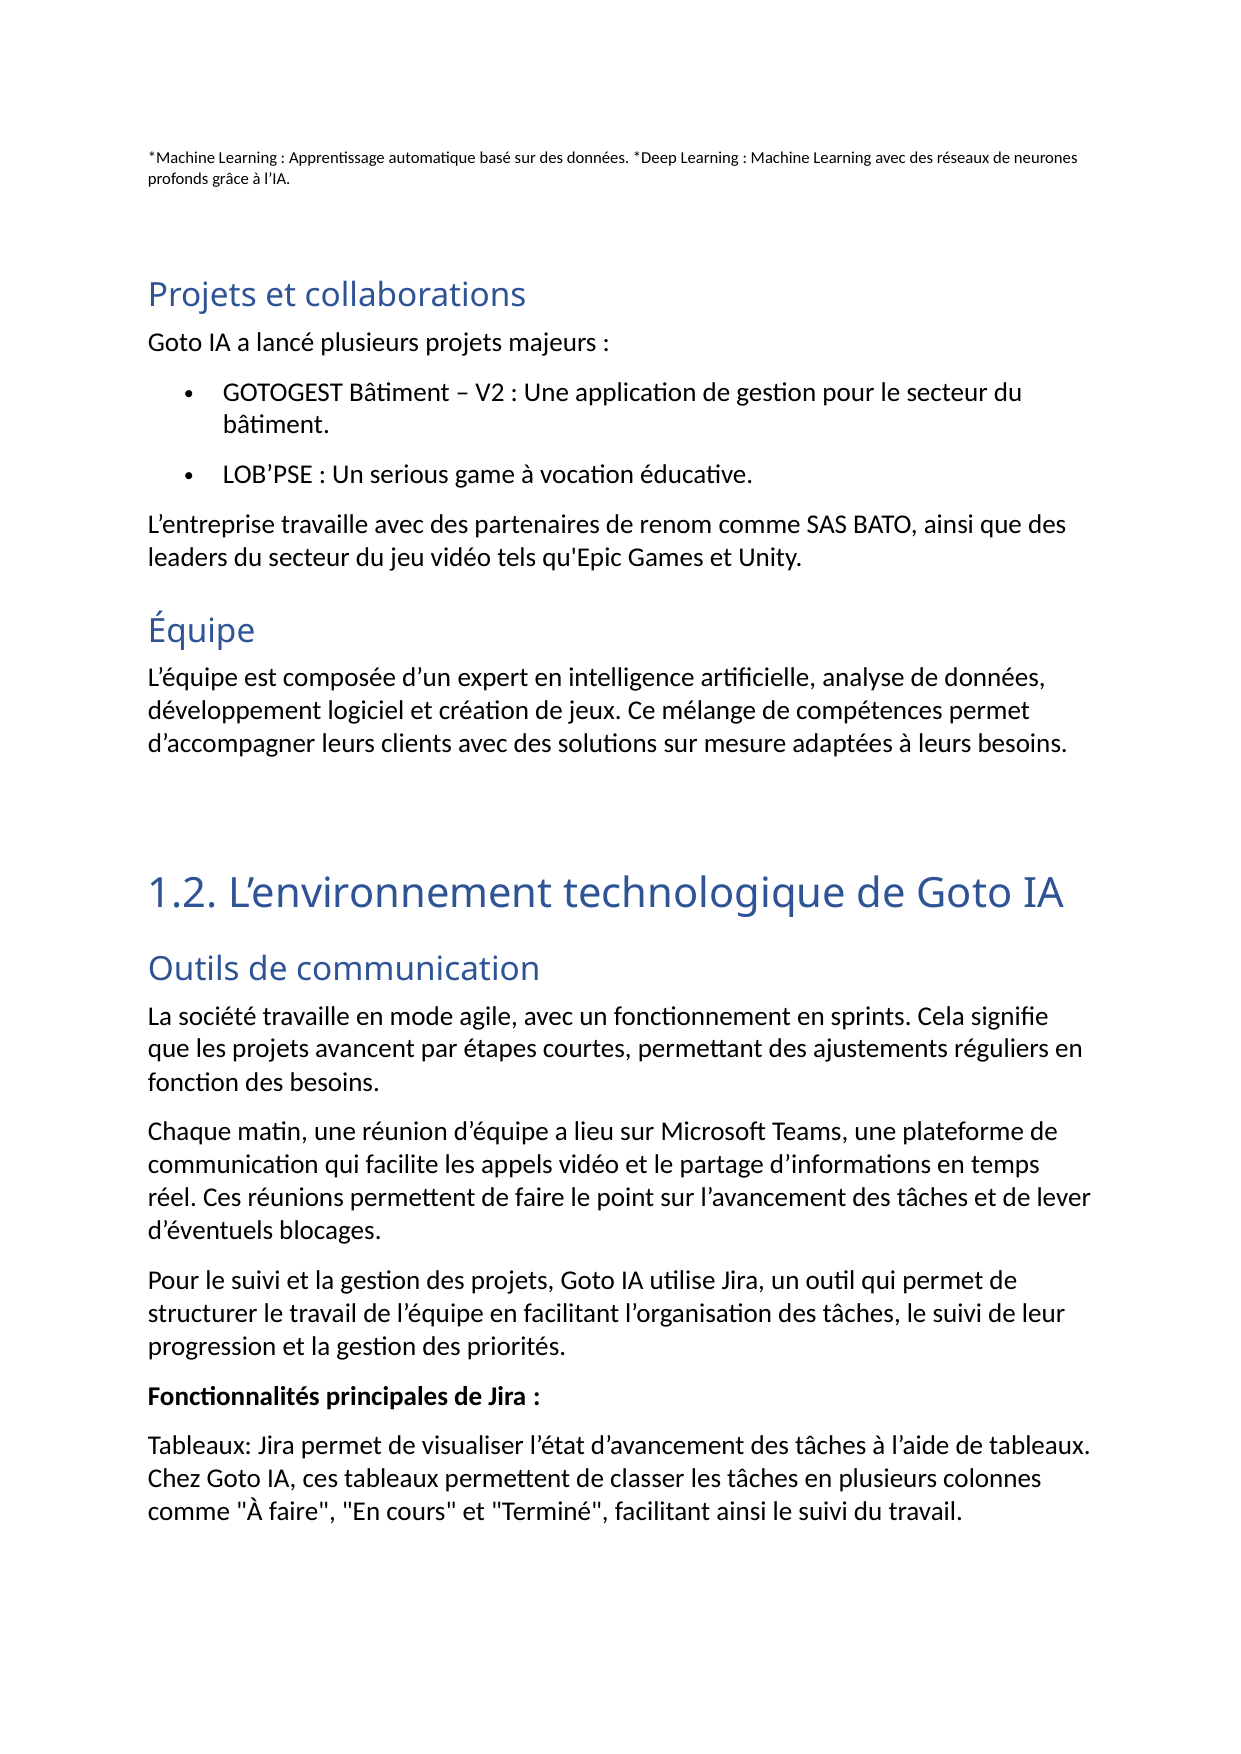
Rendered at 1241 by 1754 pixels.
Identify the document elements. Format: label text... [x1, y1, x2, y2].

list LOB’PSE : Un serious game à vocation éducative. [185, 457, 1093, 490]
subtitle Équipe [148, 606, 1093, 652]
subtitle Projets et collaborations [148, 271, 1093, 317]
text Chaque matin, une réunion d’équipe a lieu sur Microsoft Teams, une plateforme de communication qui facilite les appels vidéo et le partage d’informations en temps réel. Ces réunions permettent de faire le point sur l’avancement des tâches et de lever d’éventuels blocages. [148, 1114, 1093, 1246]
list GOTOGEST Bâtiment – V2 : Une application de gestion pour le secteur du bâtiment. [185, 375, 1093, 441]
text L’équipe est composée d’un expert en intelligence artificielle, analyse de données, développement logiciel et création de jeux. Ce mélange de compétences permet d’accompagner leurs clients avec des solutions sur mesure adaptées à leurs besoins. [148, 660, 1093, 759]
text Goto IA a lancé plusieurs projets majeurs : [148, 325, 1093, 358]
text *Machine Learning : Apprentissage automatique basé sur des données. *Deep Learning : Machine Learning avec des réseaux de neurones profonds grâce à l’IA. [148, 148, 1093, 188]
subtitle Outils de communication [148, 945, 1093, 990]
text Tableaux: Jira permet de visualiser l’état d’avancement des tâches à l’aide de tableaux. Chez Goto IA, ces tableaux permettent de classer les tâches en plusieurs colonnes comme "À faire", "En cours" et "Terminé", facilitant ainsi le suivi du travail. [148, 1428, 1093, 1528]
text L’entreprise travaille avec des partenaires de renom comme SAS BATO, ainsi que des leaders du secteur du jeu vidéo tels qu'Epic Games et Unity. [148, 507, 1093, 573]
subtitle 1.2. L’environnement technologique de Goto IA [148, 863, 1093, 920]
text Pour le suivi et la gestion des projets, Goto IA utilise Jira, un outil qui permet de structurer le travail de l’équipe en facilitant l’organisation des tâches, le suivi de leur progression et la gestion des priorités. [148, 1263, 1093, 1362]
text Fonctionnalités principales de Jira : [148, 1379, 1093, 1412]
text La société travaille en mode agile, avec un fonctionnement en sprints. Cela signifie que les projets avancent par étapes courtes, permettant des ajustements réguliers en fonction des besoins. [148, 999, 1093, 1098]
